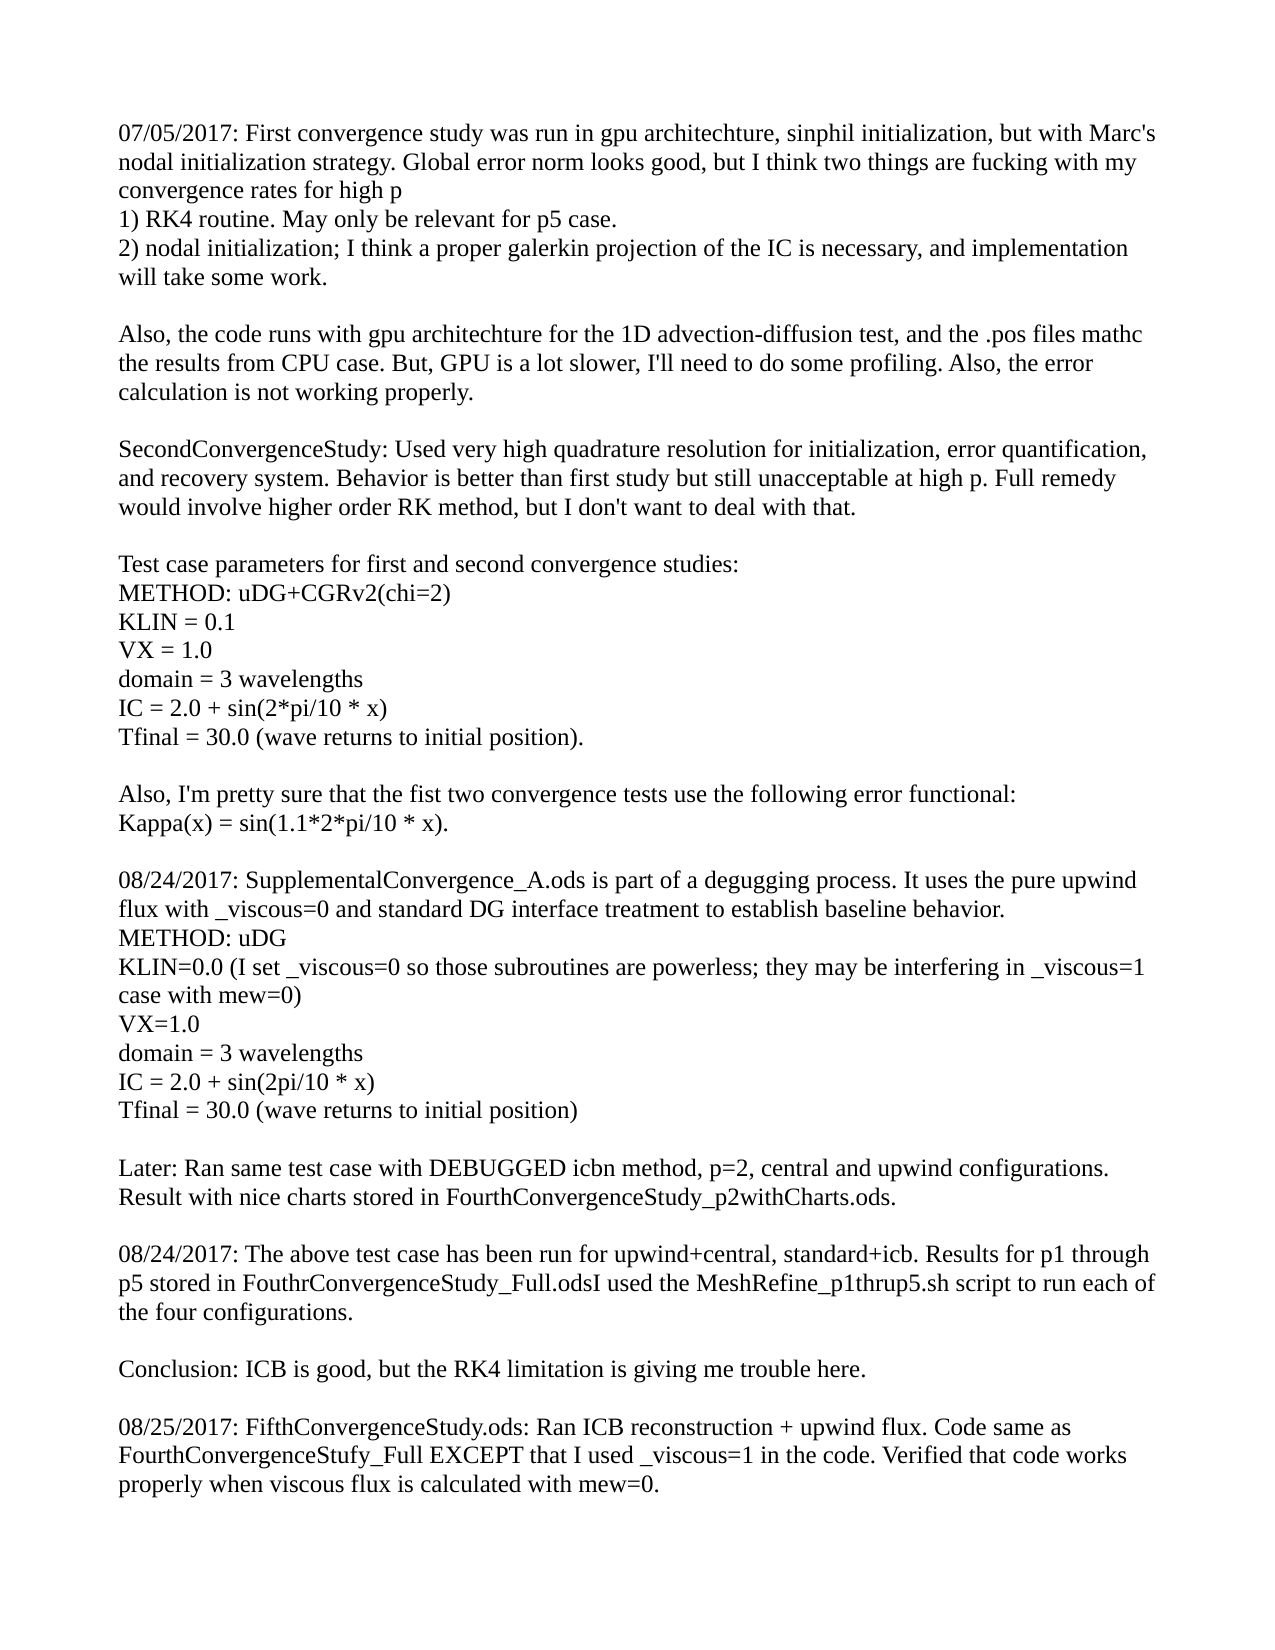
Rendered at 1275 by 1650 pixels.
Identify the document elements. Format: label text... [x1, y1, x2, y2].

text KLIN = 0.1 [118, 607, 1157, 636]
text 07/05/2017: First convergence study was run in gpu architechture, sinphil initialization, but with Marc's nodal initialization strategy. Global error norm looks good, but I think two things are fucking with my convergence rates for high p [118, 118, 1157, 204]
text Test case parameters for first and second convergence studies: [118, 549, 1157, 578]
text VX=1.0 [118, 1009, 1157, 1038]
text IC = 2.0 + sin(2*pi/10 * x) [118, 693, 1157, 722]
text 1) RK4 routine. May only be relevant for p5 case. [118, 204, 1157, 233]
text Kappa(x) = sin(1.1*2*pi/10 * x). [118, 808, 1157, 837]
text Later: Ran same test case with DEBUGGED icbn method, p=2, central and upwind configurations. Result with nice charts stored in FourthConvergenceStudy_p2withCharts.ods. [118, 1153, 1157, 1211]
text IC = 2.0 + sin(2pi/10 * x) [118, 1067, 1157, 1096]
text METHOD: uDG [118, 923, 1157, 952]
text 08/25/2017: FifthConvergenceStudy.ods: Ran ICB reconstruction + upwind flux. Code same as FourthConvergenceStufy_Full EXCEPT that I used _viscous=1 in the code. Verified that code works properly when viscous flux is calculated with mew=0. [118, 1412, 1157, 1498]
text domain = 3 wavelengths [118, 664, 1157, 693]
text 2) nodal initialization; I think a proper galerkin projection of the IC is necessary, and implementation will take some work. [118, 233, 1157, 291]
text METHOD: uDG+CGRv2(chi=2) [118, 578, 1157, 607]
text KLIN=0.0 (I set _viscous=0 so those subroutines are powerless; they may be interfering in _viscous=1 case with mew=0) [118, 952, 1157, 1009]
text VX = 1.0 [118, 636, 1157, 664]
text Tfinal = 30.0 (wave returns to initial position). [118, 722, 1157, 751]
text SecondConvergenceStudy: Used very high quadrature resolution for initialization, error quantification, and recovery system. Behavior is better than first study but still unacceptable at high p. Full remedy would involve higher order RK method, but I don't want to deal with that. [118, 434, 1157, 521]
text Also, the code runs with gpu architechture for the 1D advection-diffusion test, and the .pos files mathc the results from CPU case. But, GPU is a lot slower, I'll need to do some profiling. Also, the error calculation is not working properly. [118, 319, 1157, 406]
text Tfinal = 30.0 (wave returns to initial position) [118, 1096, 1157, 1124]
text 08/24/2017: SupplementalConvergence_A.ods is part of a degugging process. It uses the pure upwind flux with _viscous=0 and standard DG interface treatment to establish baseline behavior. [118, 866, 1157, 923]
text 08/24/2017: The above test case has been run for upwind+central, standard+icb. Results for p1 through p5 stored in FouthrConvergenceStudy_Full.odsI used the MeshRefine_p1thrup5.sh script to run each of the four configurations. [118, 1239, 1157, 1326]
text Also, I'm pretty sure that the fist two convergence tests use the following error functional: [118, 779, 1157, 808]
text Conclusion: ICB is good, but the RK4 limitation is giving me trouble here. [118, 1354, 1157, 1383]
text domain = 3 wavelengths [118, 1038, 1157, 1067]
